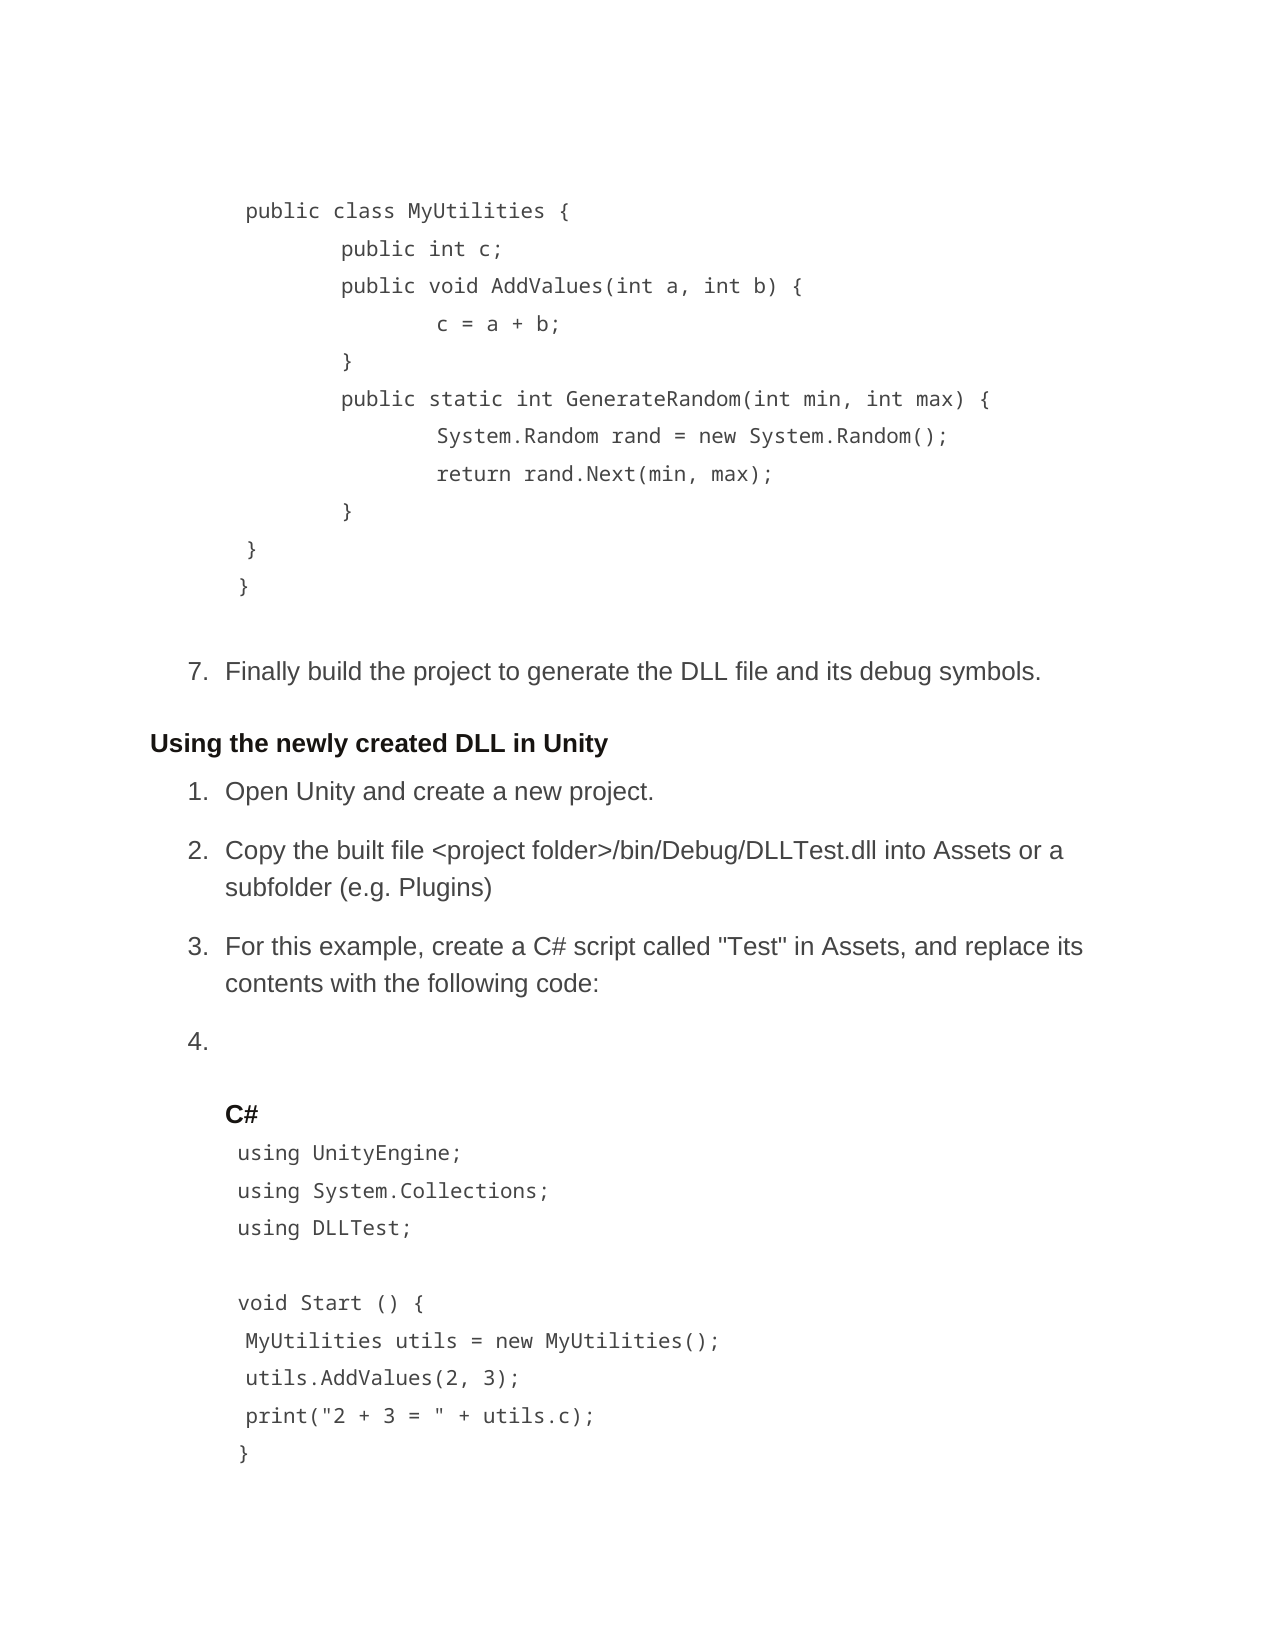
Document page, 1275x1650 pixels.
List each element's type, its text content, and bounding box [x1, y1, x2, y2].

text return rand.Next(min, max); [225, 450, 1125, 487]
text C# [225, 1092, 1125, 1129]
text } [225, 337, 1125, 375]
list Open Unity and create a new project. [187, 769, 1125, 806]
text System.Random rand = new System.Random(); [225, 412, 1125, 450]
text using System.Collections; [225, 1167, 1125, 1204]
text Using the newly created DLL in Unity [150, 721, 1125, 758]
text using DLLTest; [225, 1204, 1125, 1242]
text public class MyUtilities { [225, 187, 1125, 225]
text public static int GenerateRandom(int min, int max) { [225, 375, 1125, 412]
text public void AddValues(int a, int b) { [225, 262, 1125, 300]
text void Start () { [225, 1279, 1125, 1317]
text using UnityEngine; [225, 1129, 1125, 1167]
text } [225, 562, 1125, 600]
text public int c; [225, 225, 1125, 262]
text print("2 + 3 = " + utils.c); [225, 1392, 1125, 1429]
text } [225, 525, 1125, 562]
text MyUtilities utils = new MyUtilities(); [225, 1317, 1125, 1354]
list Copy the built file <project folder>/bin/Debug/DLLTest.dll into Assets or a subfolder (e.g. Plugins) [187, 827, 1125, 902]
text } [225, 487, 1125, 525]
list Finally build the project to generate the DLL file and its debug symbols. [187, 648, 1125, 685]
list For this example, create a C# script called "Test" in Assets, and replace its contents with the following code: [187, 923, 1125, 998]
text utils.AddValues(2, 3); [225, 1354, 1125, 1392]
text c = a + b; [225, 300, 1125, 337]
text } [225, 1429, 1125, 1467]
